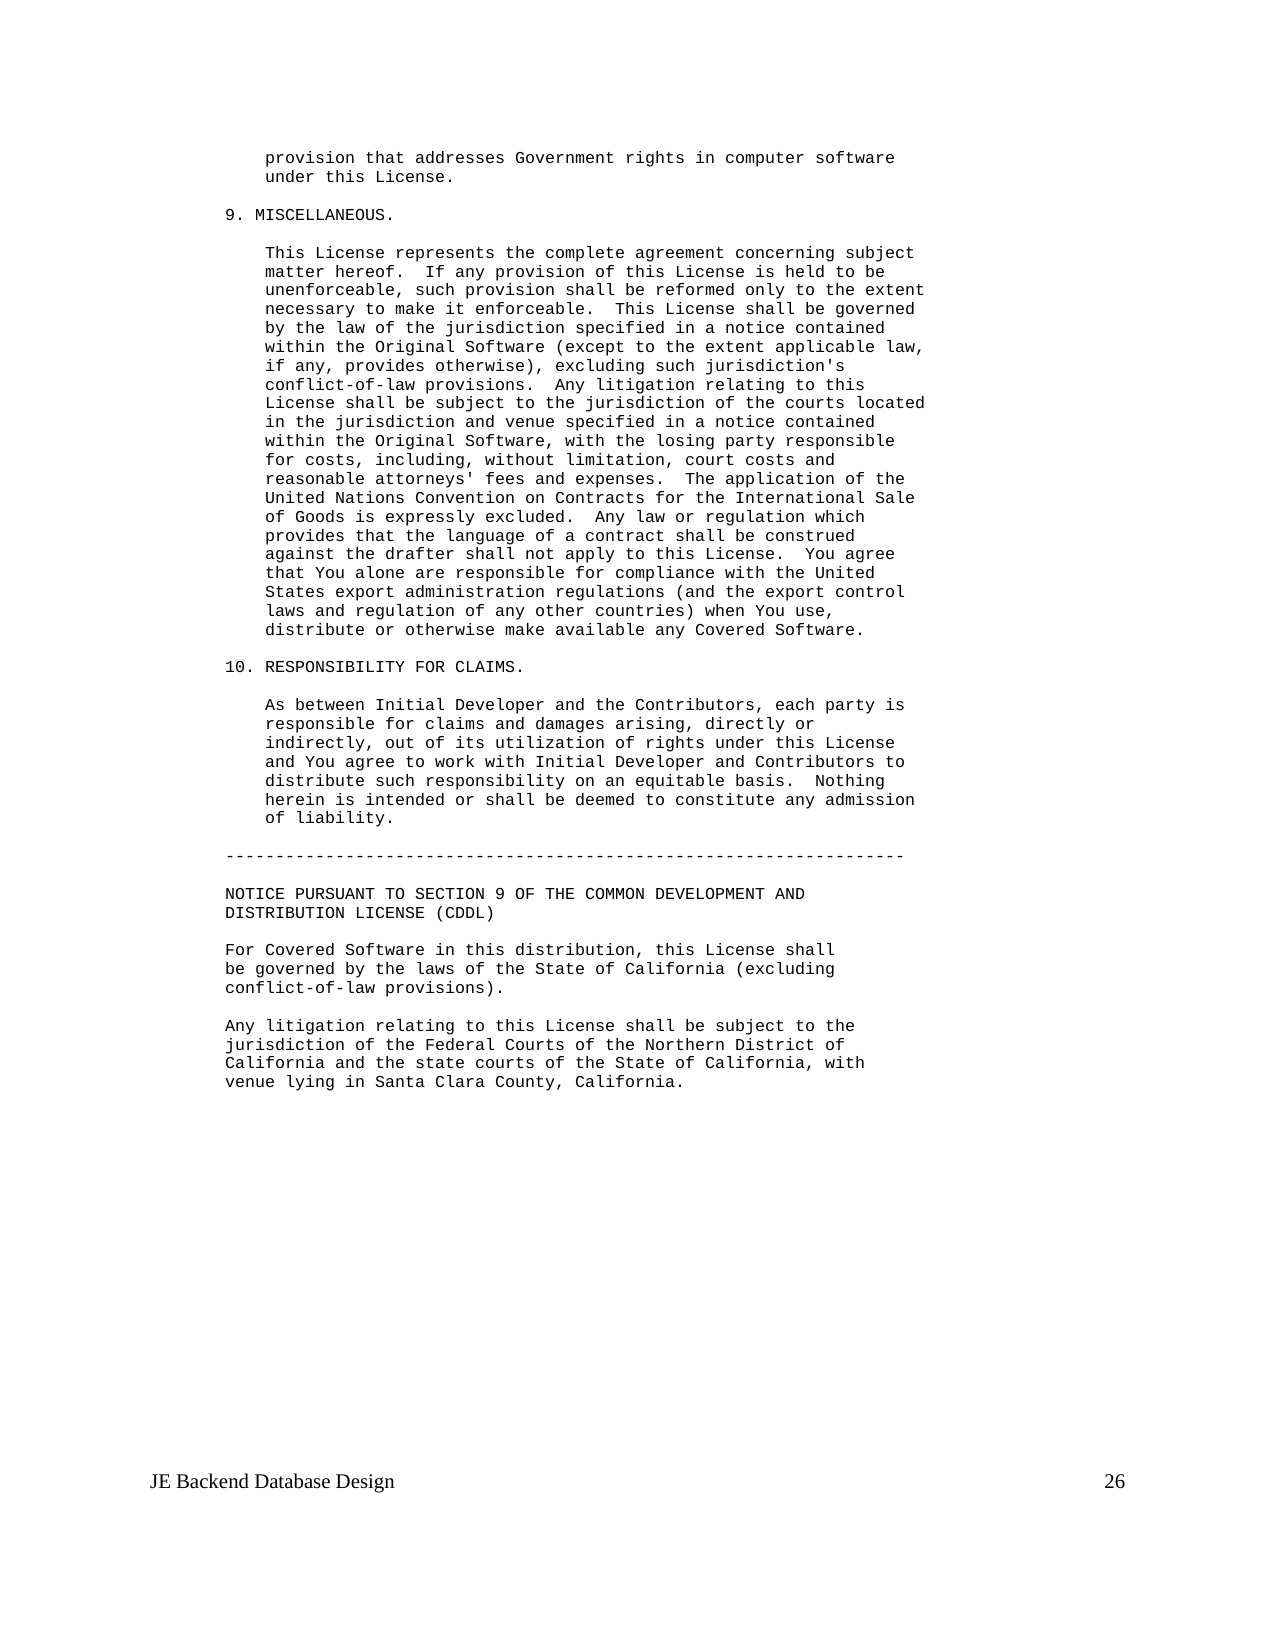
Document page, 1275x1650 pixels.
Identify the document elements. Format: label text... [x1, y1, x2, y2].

text indirectly, out of its utilization of rights under this License [225, 734, 1125, 753]
text distribute or otherwise make available any Covered Software. [225, 621, 1125, 640]
text provision that addresses Government rights in computer software [225, 150, 1125, 169]
text reasonable attorneys' fees and expenses. The application of the [225, 471, 1125, 489]
text Any litigation relating to this License shall be subject to the [225, 1017, 1125, 1036]
text -------------------------------------------------------------------- [225, 848, 1125, 866]
text distribute such responsibility on an equitable basis. Nothing [225, 772, 1125, 791]
text by the law of the jurisdiction specified in a notice contained [225, 320, 1125, 338]
text and You agree to work with Initial Developer and Contributors to [225, 753, 1125, 772]
text unenforceable, such provision shall be reformed only to the extent [225, 282, 1125, 301]
text necessary to make it enforceable. This License shall be governed [225, 301, 1125, 320]
text within the Original Software, with the losing party responsible [225, 433, 1125, 452]
text NOTICE PURSUANT TO SECTION 9 OF THE COMMON DEVELOPMENT AND [225, 885, 1125, 904]
text of liability. [225, 810, 1125, 829]
text jurisdiction of the Federal Courts of the Northern District of [225, 1036, 1125, 1055]
text California and the state courts of the State of California, with [225, 1055, 1125, 1074]
text United Nations Convention on Contracts for the International Sale [225, 489, 1125, 508]
text matter hereof. If any provision of this License is held to be [225, 263, 1125, 282]
text responsible for claims and damages arising, directly or [225, 716, 1125, 734]
text herein is intended or shall be deemed to constitute any admission [225, 791, 1125, 810]
text conflict-of-law provisions. Any litigation relating to this [225, 376, 1125, 395]
text provides that the language of a contract shall be construed [225, 527, 1125, 546]
text in the jurisdiction and venue specified in a notice contained [225, 414, 1125, 433]
text be governed by the laws of the State of California (excluding [225, 961, 1125, 979]
text License shall be subject to the jurisdiction of the courts located [225, 395, 1125, 414]
text for costs, including, without limitation, court costs and [225, 452, 1125, 471]
text that You alone are responsible for compliance with the United [225, 565, 1125, 584]
text States export administration regulations (and the export control [225, 584, 1125, 602]
text laws and regulation of any other countries) when You use, [225, 602, 1125, 621]
text As between Initial Developer and the Contributors, each party is [225, 697, 1125, 716]
text under this License. [225, 169, 1125, 188]
text of Goods is expressly excluded. Any law or regulation which [225, 508, 1125, 527]
text if any, provides otherwise), excluding such jurisdiction's [225, 357, 1125, 376]
text conflict-of-law provisions). [225, 979, 1125, 998]
text This License represents the complete agreement concerning subject [225, 244, 1125, 263]
text DISTRIBUTION LICENSE (CDDL) [225, 904, 1125, 923]
text 9. MISCELLANEOUS. [225, 207, 1125, 225]
text within the Original Software (except to the extent applicable law, [225, 338, 1125, 357]
text 10. RESPONSIBILITY FOR CLAIMS. [225, 659, 1125, 678]
text For Covered Software in this distribution, this License shall [225, 942, 1125, 961]
text venue lying in Santa Clara County, California. [225, 1074, 1125, 1093]
text against the drafter shall not apply to this License. You agree [225, 546, 1125, 565]
